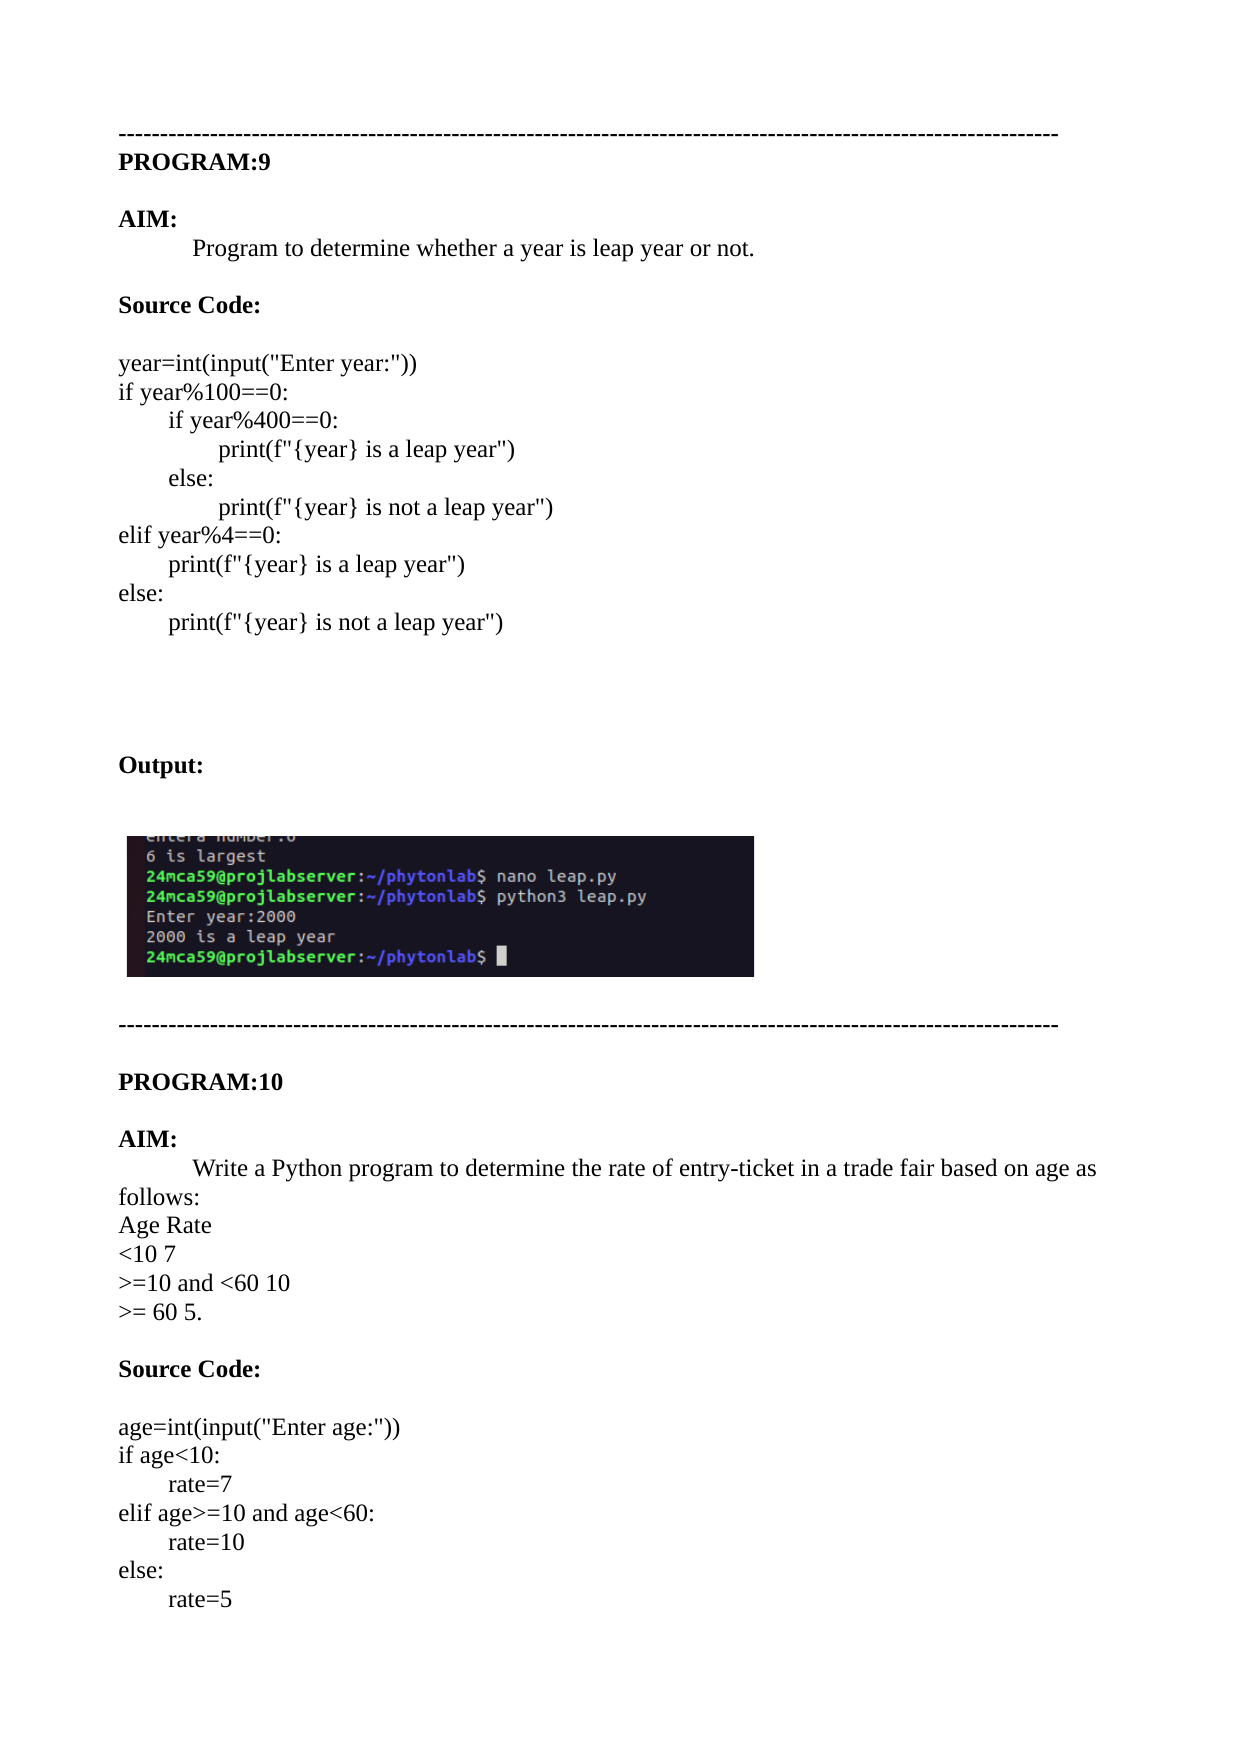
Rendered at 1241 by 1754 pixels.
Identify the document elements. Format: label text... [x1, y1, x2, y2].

text PROGRAM:9 [118, 147, 1122, 176]
text Program to determine whether a year is leap year or not. [118, 233, 1122, 262]
text rate=10 [118, 1527, 1122, 1556]
text >= 60 5. [118, 1297, 1122, 1326]
text ----------------------------------------------------------------------------------------------------------------- [118, 1009, 1122, 1038]
text >=10 and <60 10 [118, 1268, 1122, 1297]
text Output: [118, 751, 1122, 779]
text rate=5 [118, 1584, 1122, 1613]
text Source Code: [118, 291, 1122, 319]
text year=int(input("Enter year:")) [118, 348, 1122, 377]
text if year%100==0: [118, 377, 1122, 406]
text if year%400==0: [118, 406, 1122, 434]
text PROGRAM:10 [118, 1067, 1122, 1096]
text else: [118, 578, 1122, 607]
text rate=7 [118, 1469, 1122, 1498]
text else: [118, 1556, 1122, 1584]
text ----------------------------------------------------------------------------------------------------------------- [118, 118, 1122, 147]
text follows: [118, 1182, 1122, 1211]
text AIM: [118, 1124, 1122, 1153]
text <10 7 [118, 1239, 1122, 1268]
text Source Code: [118, 1354, 1122, 1383]
text print(f"{year} is not a leap year") [118, 492, 1122, 521]
text if age<10: [118, 1441, 1122, 1469]
text age=int(input("Enter age:")) [118, 1412, 1122, 1441]
text Write a Python program to determine the rate of entry-ticket in a trade fair based on age as [118, 1153, 1122, 1182]
picture [126, 836, 755, 977]
text print(f"{year} is a leap year") [118, 434, 1122, 463]
text AIM: [118, 204, 1122, 233]
text elif year%4==0: [118, 521, 1122, 549]
text print(f"{year} is a leap year") [118, 549, 1122, 578]
text else: [118, 463, 1122, 492]
text print(f"{year} is not a leap year") [118, 607, 1122, 636]
text elif age>=10 and age<60: [118, 1498, 1122, 1527]
text Age Rate [118, 1211, 1122, 1239]
